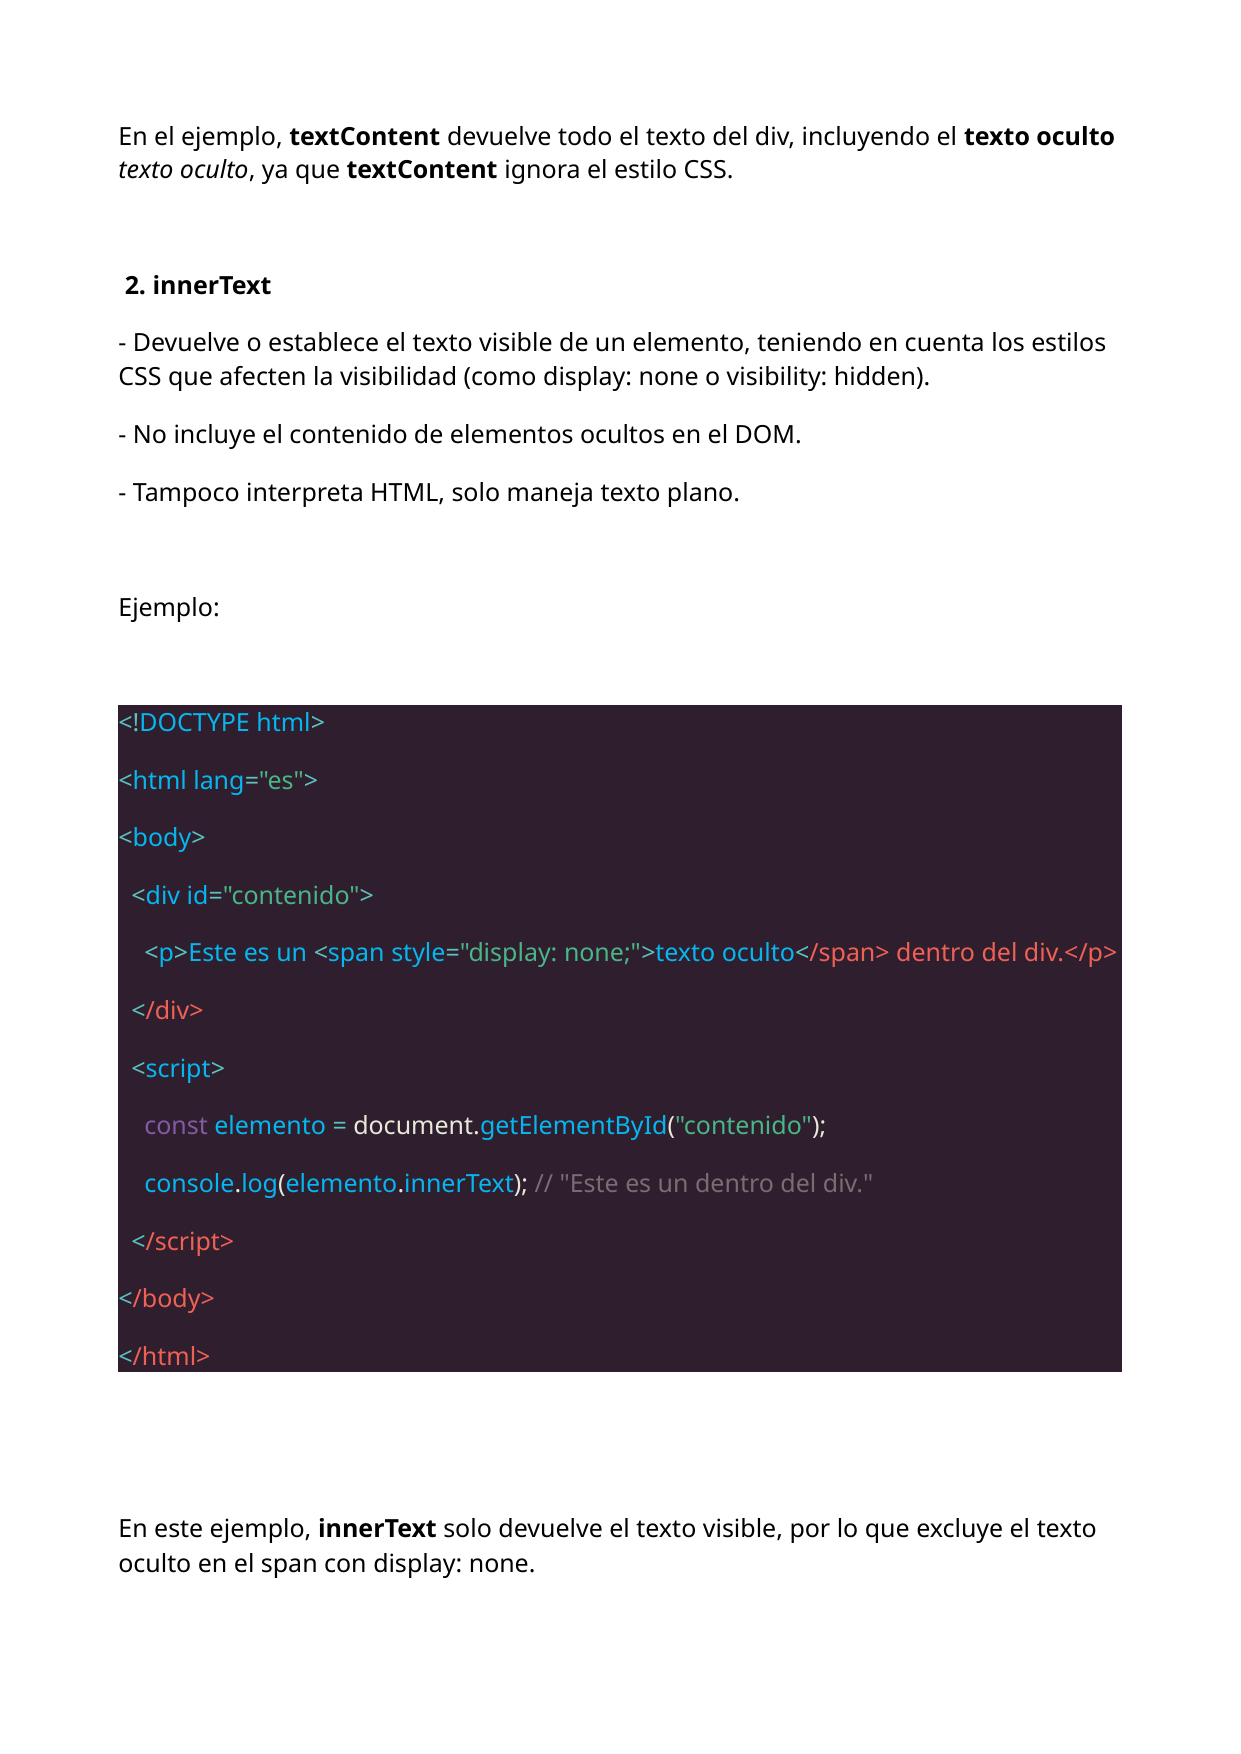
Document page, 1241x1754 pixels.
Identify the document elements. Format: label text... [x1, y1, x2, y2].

text <p>Este es un <span style="display: none;">texto oculto</span> dentro del div.</p> [118, 935, 1122, 969]
text <body> [118, 820, 1122, 854]
text </body> [118, 1281, 1122, 1315]
text En el ejemplo, textContent devuelve todo el texto del div, incluyendo el texto oculto texto oculto, ya que textContent ignora el estilo CSS. [118, 118, 1122, 186]
text </html> [118, 1338, 1122, 1372]
text <html lang="es"> [118, 762, 1122, 796]
text const elemento = document.getElementById("contenido"); [118, 1108, 1122, 1142]
text </div> [118, 993, 1122, 1027]
text <script> [118, 1050, 1122, 1084]
text console.log(elemento.innerText); // "Este es un dentro del div." [118, 1166, 1122, 1199]
text - Devuelve o establece el texto visible de un elemento, teniendo en cuenta los estilos CSS que afecten la visibilidad (como display: none o visibility: hidden). [118, 325, 1122, 393]
text En este ejemplo, innerText solo devuelve el texto visible, por lo que excluye el texto oculto en el span con display: none. [118, 1511, 1122, 1579]
text Ejemplo: [118, 589, 1122, 623]
text 2. innerText [118, 267, 1122, 301]
text <div id="contenido"> [118, 877, 1122, 912]
text - No incluye el contenido de elementos ocultos en el DOM. [118, 417, 1122, 451]
text <!DOCTYPE html> [118, 705, 1122, 739]
text </script> [118, 1223, 1122, 1257]
text - Tampoco interpreta HTML, solo maneja texto plano. [118, 474, 1122, 508]
